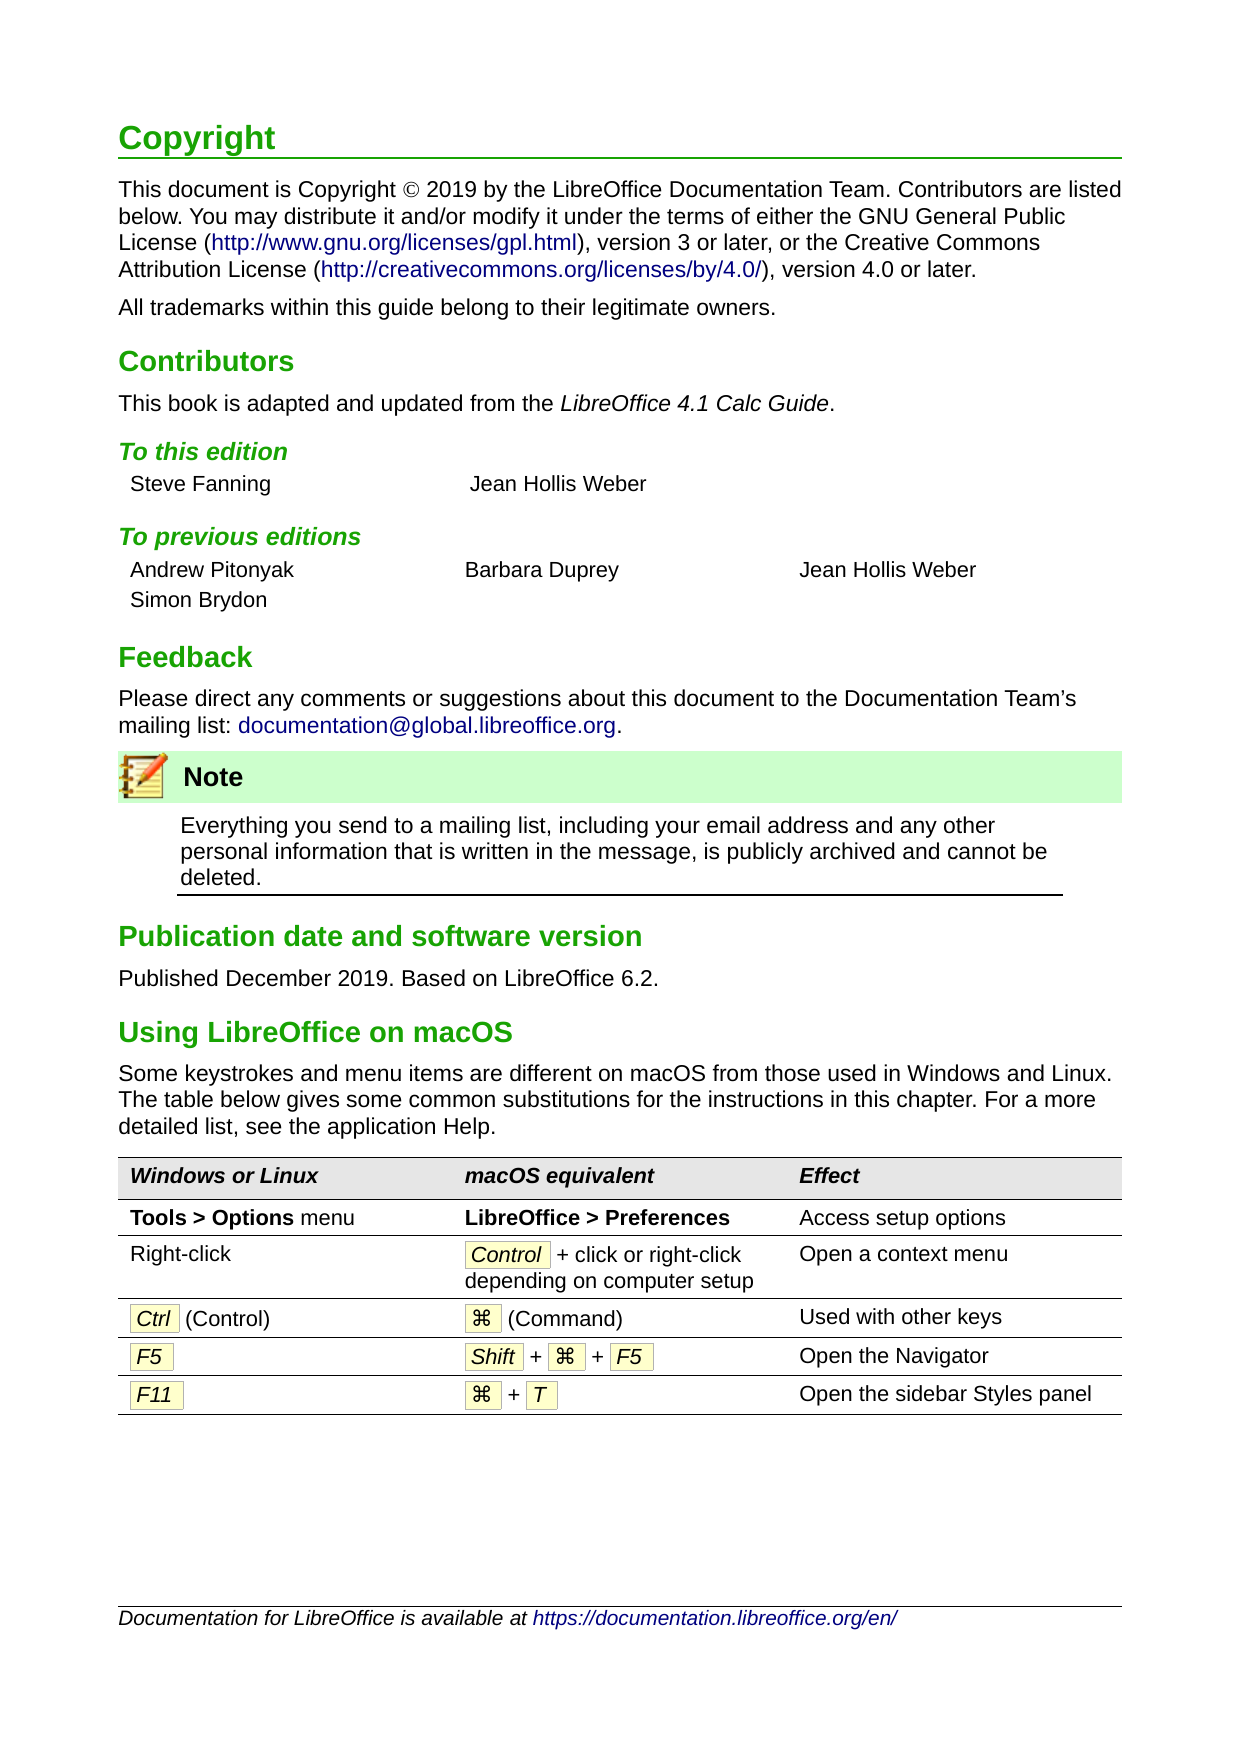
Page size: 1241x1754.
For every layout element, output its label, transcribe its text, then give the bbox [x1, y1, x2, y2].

table_cell ⌘ (Command) [453, 1299, 787, 1337]
subtitle Feedback [118, 640, 1122, 673]
table_header Windows or Linux [118, 1158, 453, 1199]
table_cell Open the sidebar Styles panel [787, 1376, 1122, 1413]
subtitle Using LibreOffice on macOS [118, 1015, 1122, 1048]
picture [119, 751, 170, 802]
table_cell Shift + ⌘ + F5 [453, 1338, 787, 1375]
table_cell Open a context menu [787, 1236, 1122, 1298]
table_cell Right-click [118, 1236, 453, 1298]
table_header [789, 471, 1122, 501]
table_header Steve Fanning [118, 471, 458, 501]
table_cell [453, 586, 787, 616]
table_cell LibreOffice > Preferences [453, 1200, 787, 1234]
table_cell [788, 586, 1122, 616]
table_header macOS equivalent [453, 1158, 787, 1199]
table_header Jean Hollis Weber [788, 557, 1122, 586]
table_cell F5 [118, 1338, 453, 1375]
table_cell Open the Navigator [787, 1338, 1122, 1375]
text All trademarks within this guide belong to their legitimate owners. [118, 294, 1122, 321]
table_cell Tools > Options menu [118, 1200, 453, 1234]
table_header Jean Hollis Weber [458, 471, 789, 501]
text Published December 2019. Based on LibreOffice 6.2. [118, 965, 1122, 991]
subtitle Publication date and software version [118, 919, 1122, 953]
subtitle Note [118, 751, 1122, 803]
text Please direct any comments or suggestions about this document to the Documentation Team’s mailing list: documentation@global.libreoffice.org. [118, 685, 1122, 738]
subtitle Contributors [118, 344, 1122, 378]
text Some keystrokes and menu items are different on macOS from those used in Windows and Linux. The table below gives some common substitutions for the instructions in this chapter. For a more detailed list, see the application Help. [118, 1060, 1122, 1139]
table_cell Access setup options [787, 1200, 1122, 1234]
subtitle To previous editions [118, 522, 1122, 551]
subtitle To this edition [118, 437, 1122, 465]
table_header Andrew Pitonyak [118, 557, 453, 586]
table_cell Simon Brydon [118, 586, 453, 616]
text This book is adapted and updated from the LibreOffice 4.1 Calc Guide. [118, 390, 1122, 416]
table_header Effect [787, 1158, 1122, 1199]
table_cell F11 [118, 1376, 453, 1413]
subtitle Copyright [118, 118, 1122, 157]
table_cell ⌘ + T [453, 1376, 787, 1413]
table_cell Control + click or right-click depending on computer setup [453, 1236, 787, 1298]
text Everything you send to a mailing list, including your email address and any other personal information that is written in the message, is publicly archived and cannot be deleted. [177, 808, 1063, 894]
table_cell Used with other keys [787, 1299, 1122, 1337]
text This document is Copyright © 2019 by the LibreOffice Documentation Team. Contributors are listed below. You may distribute it and/or modify it under the terms of either the GNU General Public License (http://www.gnu.org/licenses/gpl.html), version 3 or later, or the Creative Commons Attribution License (http://creativecommons.org/licenses/by/4.0/), version 4.0 or later. [118, 176, 1122, 282]
table_header Barbara Duprey [453, 557, 787, 586]
table_cell Ctrl (Control) [118, 1299, 453, 1337]
